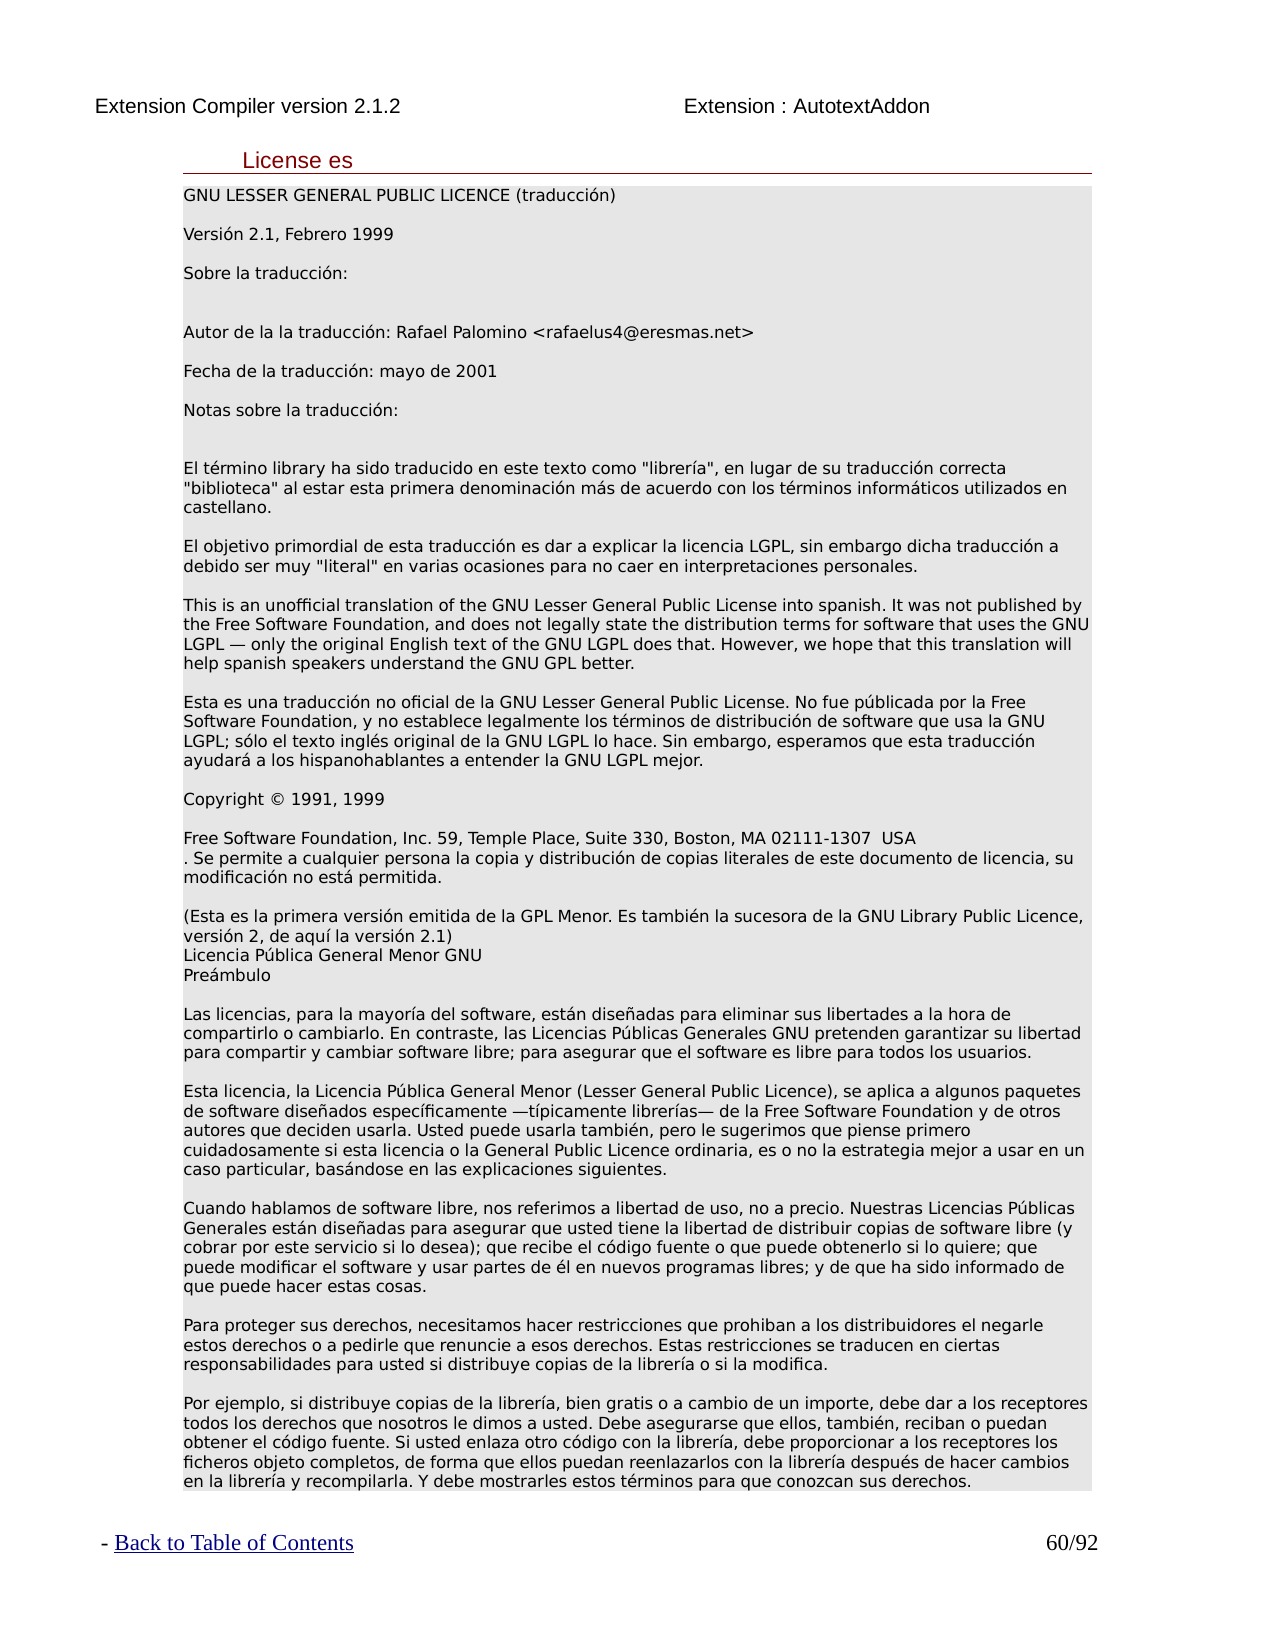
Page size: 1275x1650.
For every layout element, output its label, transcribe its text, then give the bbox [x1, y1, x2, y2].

text Fecha de la traducción: mayo de 2001 [183, 362, 1092, 381]
text El término library ha sido traducido en este texto como "librería", en lugar de su traducción correcta "biblioteca" al estar esta primera denominación más de acuerdo con los términos informáticos utilizados en castellano. [183, 459, 1092, 517]
text (Esta es la primera versión emitida de la GPL Menor. Es también la sucesora de la GNU Library Public Licence, versión 2, de aquí la versión 2.1) [183, 907, 1092, 946]
text Por ejemplo, si distribuye copias de la librería, bien gratis o a cambio de un importe, debe dar a los receptores todos los derechos que nosotros le dimos a usted. Debe asegurarse que ellos, también, reciban o puedan obtener el código fuente. Si usted enlaza otro código con la librería, debe proporcionar a los receptores los ficheros objeto completos, de forma que ellos puedan reenlazarlos con la librería después de hacer cambios en la librería y recompilarla. Y debe mostrarles estos términos para que conozcan sus derechos. [183, 1394, 1092, 1491]
text This is an unofficial translation of the GNU Lesser General Public License into spanish. It was not published by the Free Software Foundation, and does not legally state the distribution terms for software that uses the GNU LGPL — only the original English text of the GNU LGPL does that. However, we hope that this translation will help spanish speakers understand the GNU GPL better. [183, 595, 1092, 673]
text License es [183, 147, 1092, 173]
text Las licencias, para la mayoría del software, están diseñadas para eliminar sus libertades a la hora de compartirlo o cambiarlo. En contraste, las Licencias Públicas Generales GNU pretenden garantizar su libertad para compartir y cambiar software libre; para asegurar que el software es libre para todos los usuarios. [183, 1004, 1092, 1063]
text Copyright © 1991, 1999 [183, 790, 1092, 810]
text Esta es una traducción no oficial de la GNU Lesser General Public License. No fue públicada por la Free Software Foundation, y no establece legalmente los términos de distribución de software que usa la GNU LGPL; sólo el texto inglés original de la GNU LGPL lo hace. Sin embargo, esperamos que esta traducción ayudará a los hispanohablantes a entender la GNU LGPL mejor. [183, 693, 1092, 771]
text Autor de la la traducción: Rafael Palomino <rafaelus4@eresmas.net> [183, 323, 1092, 342]
text Para proteger sus derechos, necesitamos hacer restricciones que prohiban a los distribuidores el negarle estos derechos o a pedirle que renuncie a esos derechos. Estas restricciones se traducen en ciertas responsabilidades para usted si distribuye copias de la librería o si la modifica. [183, 1316, 1092, 1374]
text Preámbulo [183, 966, 1092, 985]
text Licencia Pública General Menor GNU [183, 946, 1092, 966]
text Esta licencia, la Licencia Pública General Menor (Lesser General Public Licence), se aplica a algunos paquetes de software diseñados específicamente —típicamente librerías— de la Free Software Foundation y de otros autores que deciden usarla. Usted puede usarla también, pero le sugerimos que piense primero cuidadosamente si esta licencia o la General Public Licence ordinaria, es o no la estrategia mejor a usar en un caso particular, basándose en las explicaciones siguientes. [183, 1082, 1092, 1180]
text . Se permite a cualquier persona la copia y distribución de copias literales de este documento de licencia, su modificación no está permitida. [183, 849, 1092, 888]
text Cuando hablamos de software libre, nos referimos a libertad de uso, no a precio. Nuestras Licencias Públicas Generales están diseñadas para asegurar que usted tiene la libertad de distribuir copias de software libre (y cobrar por este servicio si lo desea); que recibe el código fuente o que puede obtenerlo si lo quiere; que puede modificar el software y usar partes de él en nuevos programas libres; y de que ha sido informado de que puede hacer estas cosas. [183, 1199, 1092, 1297]
text Sobre la traducción: [183, 264, 1092, 284]
text GNU LESSER GENERAL PUBLIC LICENCE (traducción) [183, 186, 1092, 206]
text El objetivo primordial de esta traducción es dar a explicar la licencia LGPL, sin embargo dicha traducción a debido ser muy "literal" en varias ocasiones para no caer en interpretaciones personales. [183, 537, 1092, 576]
text Versión 2.1, Febrero 1999 [183, 225, 1092, 245]
text Free Software Foundation, Inc. 59, Temple Place, Suite 330, Boston, MA 02111-1307 USA [183, 829, 1092, 849]
text Notas sobre la traducción: [183, 401, 1092, 420]
